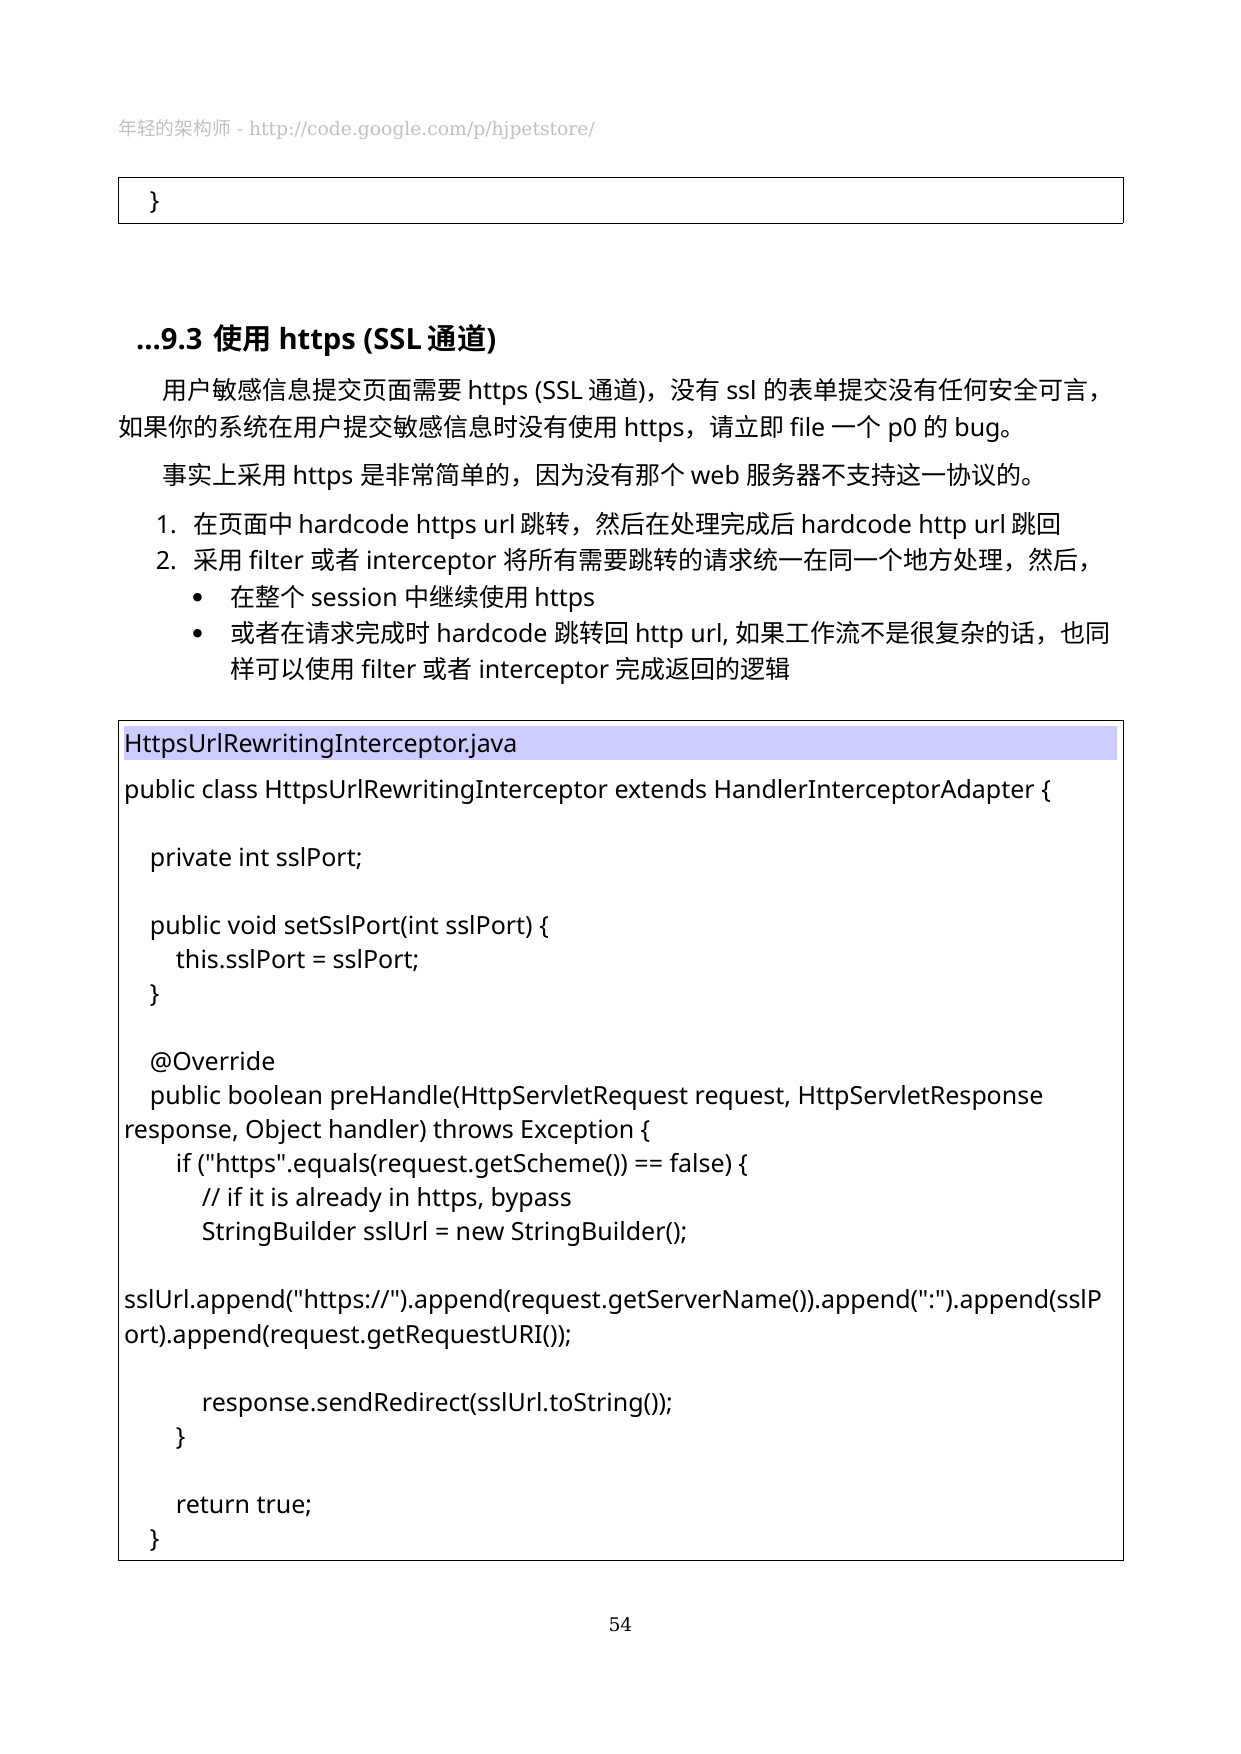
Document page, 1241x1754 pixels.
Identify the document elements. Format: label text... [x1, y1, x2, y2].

list 或者在请求完成时 hardcode 跳转回 http url, 如果工作流不是很复杂的话，也同样可以使用 filter 或者 interceptor 完成返回的逻辑 [193, 613, 1122, 686]
text 用户敏感信息提交页面需要 https (SSL通道)，没有 ssl 的表单提交没有任何安全可言，如果你的系统在用户提交敏感信息时没有使用 https，请立即file 一个 p0 的 bug。 [118, 371, 1122, 443]
list 在页面中hardcode https url跳转，然后在处理完成后hardcode http url跳回 [156, 504, 1122, 541]
table_cell } [119, 178, 1123, 223]
table_cell public class HttpsUrlRewritingInterceptor extends HandlerInterceptorAdapter { private int sslPort; public void setSslPort(int sslPort) { this.sslPort = sslPort; } @Override public boolean preHandle(HttpServletRequest request, HttpServletResponse response, Object handler) throws Exception { if ("https".equals(request.getScheme()) == false) { // if it is already in https, bypass StringBuilder sslUrl = new StringBuilder(); sslUrl.append("https://").append(request.getServerName()).append(":").append(sslPort).append(request.getRequestURI()); response.sendRedirect(sslUrl.toString()); } return true; } [119, 766, 1123, 1560]
subtitle 使用 https (SSL通道) [136, 316, 1122, 358]
list 采用 filter 或者 interceptor 将所有需要跳转的请求统一在同一个地方处理，然后， [156, 541, 1122, 577]
text 事实上采用 https 是非常简单的，因为没有那个 web 服务器不支持这一协议的。 [118, 456, 1122, 492]
list 在整个session 中继续使用https [193, 577, 1122, 613]
table_header HttpsUrlRewritingInterceptor.java [119, 721, 1123, 766]
